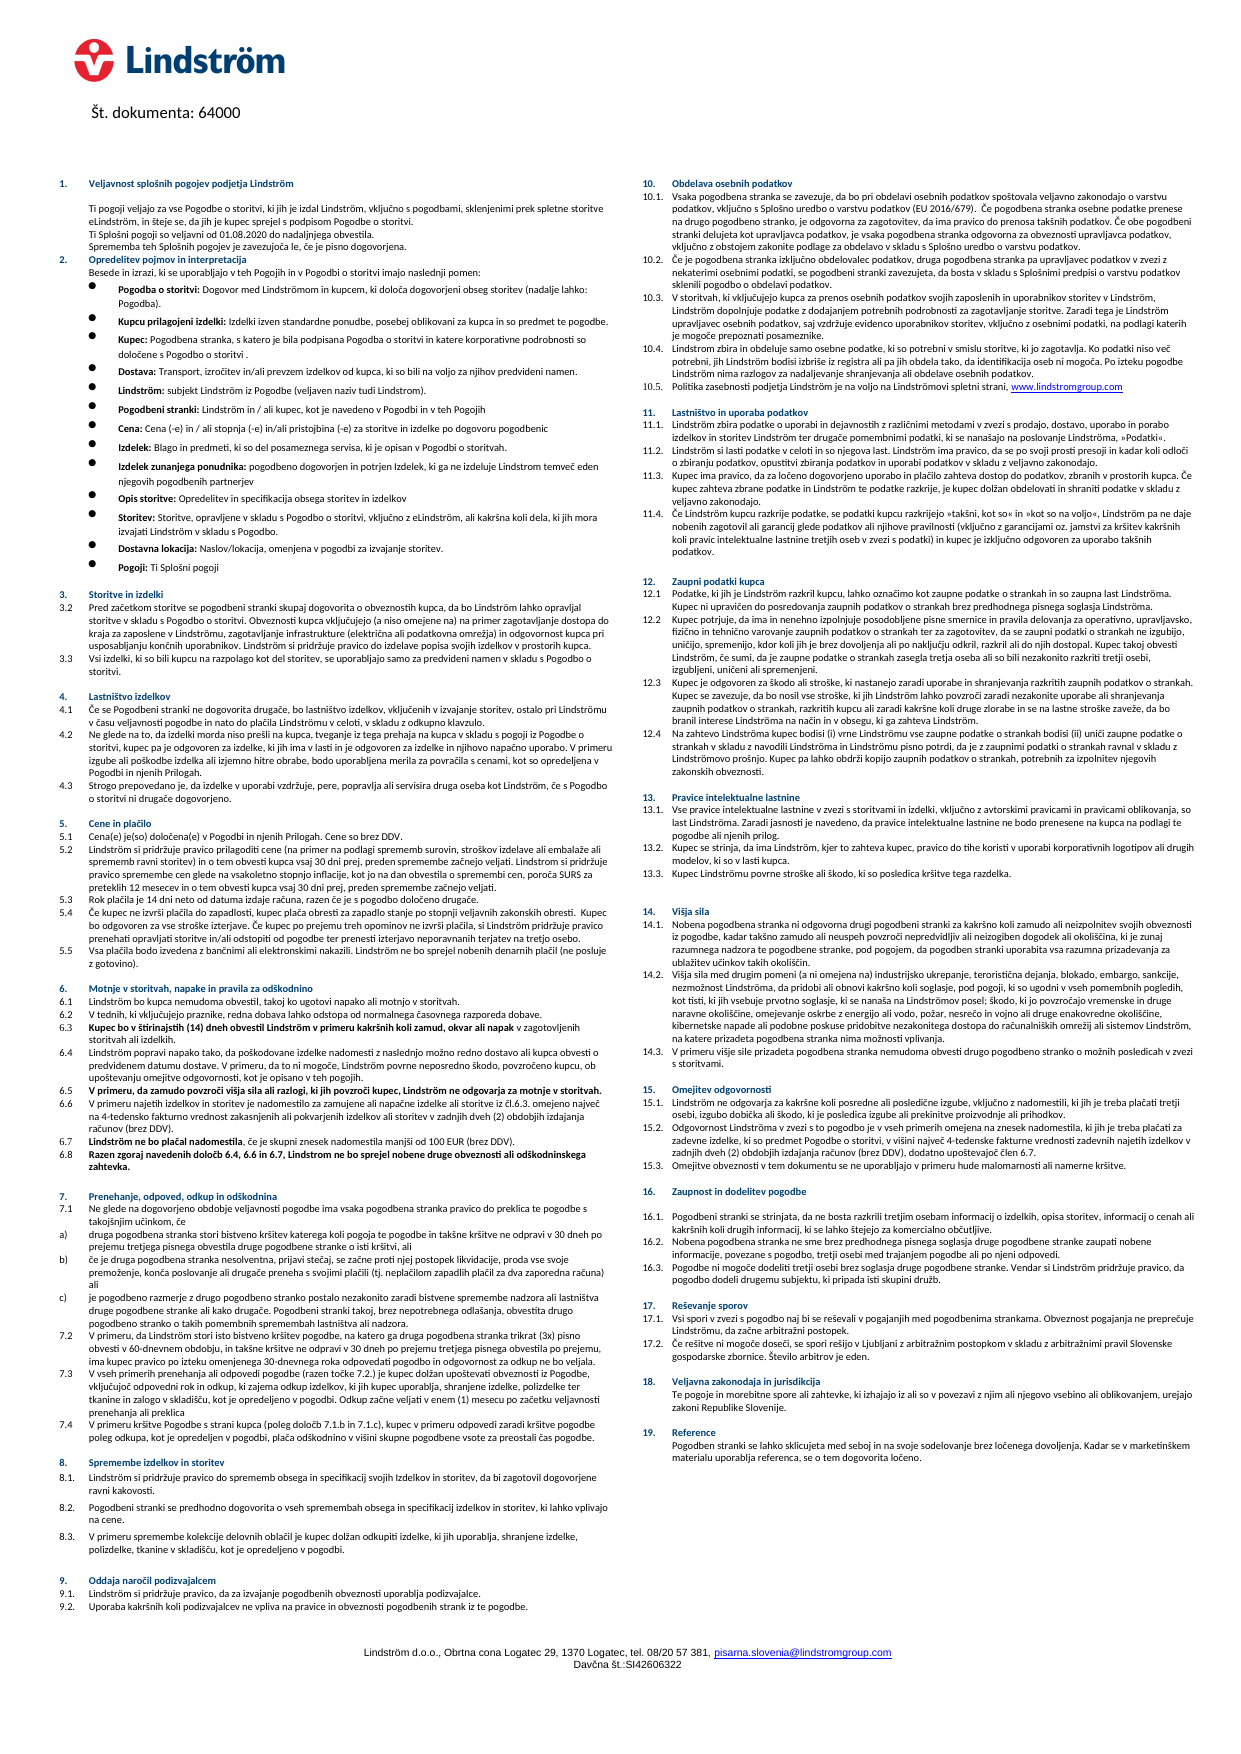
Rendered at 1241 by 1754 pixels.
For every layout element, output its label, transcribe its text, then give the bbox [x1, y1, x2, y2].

text 5.1 Cena(e) je(so) določena(e) v Pogodbi in njenih Prilogah. Cene so brez DDV. [59, 830, 613, 843]
list V tednih, ki vključujejo praznike, redna dobava lahko odstopa od normalnega časovnega razporeda dobave. [59, 1008, 613, 1021]
list Če rešitve ni mogoče doseči, se spori rešijo v Ljubljani z arbitražnim postopkom v skladu z arbitražnimi pravil Slovenske gospodarske zbornice. Število arbitrov je eden. [642, 1337, 1196, 1363]
list V vseh primerih prenehanja ali odpovedi pogodbe (razen točke 7.2.) je kupec dolžan upoštevati obveznosti iz Pogodbe, vključujoč odpovedni rok in odkup, ki zajema odkup izdelkov, ki jih kupec uporablja, shranjene izdelke, polizdelke ter tkanine in zalogo v skladišču, kot je opredeljeno v pogodbi. Odkup začne veljati v enem (1) mesecu po začetku veljavnosti prenehanja ali preklica [59, 1368, 613, 1419]
text 4.2 Ne glede na to, da izdelki morda niso prešli na kupca, tveganje iz tega prehaja na kupca v skladu s pogoji iz Pogodbe o storitvi, kupec pa je odgovoren za izdelke, ki jih ima v lasti in je odgovoren za izdelke in njihovo napačno uporabo. V primeru izgube ali poškodbe izdelka ali izjemno hitre obrabe, bodo uporabljena merila za povračila s cenami, kot so opredeljena v Pogodbi in njenih Prilogah. [59, 729, 613, 779]
list Kupcu prilagojeni izdelki: Izdelki izven standardne ponudbe, posebej oblikovani za kupca in so predmet te pogodbe. [89, 311, 613, 329]
list V primeru, da zamudo povzroči višja sila ali razlogi, ki jih povzroči kupec, Lindström ne odgovarja za motnje v storitvah. [59, 1084, 613, 1097]
list Lindström si pridržuje pravico do sprememb obsega in specifikacij svojih Izdelkov in storitev, da bi zagotovil dogovorjene ravni kakovosti. [59, 1472, 613, 1497]
list Lindström bo kupca nemudoma obvestil, takoj ko ugotovi napako ali motnjo v storitvah. [59, 996, 613, 1008]
list Kupec Lindströmu povrne stroške ali škodo, ki so posledica kršitve tega razdelka. [642, 867, 1196, 880]
list Ne glede na dogovorjeno obdobje veljavnosti pogodbe ima vsaka pogodbena stranka pravico do preklica te pogodbe s takojšnjim učinkom, če [59, 1203, 613, 1228]
text 5.5 Vsa plačila bodo izvedena z bančnimi ali elektronskimi nakazili. Lindström ne bo sprejel nobenih denarnih plačil (ne posluje z gotovino). [59, 945, 613, 970]
list Cene in plačilo [59, 818, 613, 830]
list Kupec ima pravico, da za ločeno dogovorjeno uporabo in plačilo zahteva dostop do podatkov, zbranih v prostorih kupca. Če kupec zahteva zbrane podatke in Lindström te podatke razkrije, je kupec dolžan obdelovati in shraniti podatke v skladu z veljavno zakonodajo. [642, 469, 1196, 508]
list Opis storitve: Opredelitev in specifikacija obsega storitev in izdelkov [89, 488, 613, 507]
list če je druga pogodbena stranka nesolventna, prijavi stečaj, se začne proti njej postopek likvidacije, proda vse svoje premoženje, konča poslovanje ali drugače preneha s svojimi plačili (tj. neplačilom zapadlih plačil za dva zaporedna računa) ali [59, 1253, 613, 1292]
list Na zahtevo Lindströma kupec bodisi (i) vrne Lindströmu vse zaupne podatke o strankah bodisi (ii) uniči zaupne podatke o strankah v skladu z navodili Lindströma in Lindströmu pisno potrdi, da je z zaupnimi podatki o strankah ravnal v skladu z Lindströmovo prošnjo. Kupec pa lahko obdrži kopijo zaupnih podatkov o strankah, potrebnih za izpolnitev njegovih zakonskih obveznosti. [642, 727, 1196, 778]
list Politika zasebnosti podjetja Lindström je na voljo na Lindströmovi spletni strani, www.lindstromgroup.com [642, 381, 1196, 393]
list V primeru najetih izdelkov in storitev je nadomestilo za zamujene ali napačne izdelke ali storitve iz čl.6.3. omejeno največ na 4-tedensko fakturno vrednost zakasnjenih ali pokvarjenih izdelkov ali storitev v zadnjih dveh (2) obdobjih izdajanja računov (brez DDV). [59, 1097, 613, 1135]
list Veljavna zakonodaja in jurisdikcija [642, 1376, 1196, 1388]
text 5.4 Če kupec ne izvrši plačila do zapadlosti, kupec plača obresti za zapadlo stanje po stopnji veljavnih zakonskih obresti. Kupec bo odgovoren za vse stroške izterjave. Če kupec po prejemu treh opominov ne izvrši plačila, si Lindström pridržuje pravico prenehati opravljati storitve in/ali odstopiti od pogodbe ter prenesti izterjavo neporavnanih terjatev na tretjo osebo. [59, 907, 613, 945]
text Besede in izrazi, ki se uporabljajo v teh Pogojih in v Pogodbi o storitvi imajo naslednji pomen: [59, 266, 613, 279]
list Uporaba kakršnih koli podizvajalcev ne vpliva na pravice in obveznosti pogodbenih strank iz te pogodbe. [59, 1600, 613, 1613]
list Omejitev odgovornosti [642, 1083, 1196, 1096]
list Odgovornost Lindströma v zvezi s to pogodbo je v vseh primerih omejena na znesek nadomestila, ki jih je treba plačati za zadevne izdelke, ki so predmet Pogodbe o storitvi, v višini največ 4-tedenske fakturne vrednosti zadevnih najetih izdelkov v zadnjih dveh (2) obdobjih izdajanja računov (brez DDV), dodatno upoštevajoč člen 6.7. [642, 1121, 1196, 1159]
list Pogodba o storitvi: Dogovor med Lindströmom in kupcem, ki določa dogovorjeni obseg storitev (nadalje lahko: Pogodba). [89, 279, 613, 311]
list Lindström ne bo plačal nadomestila, če je skupni znesek nadomestila manjši od 100 EUR (brez DDV). [59, 1135, 613, 1148]
list Lindström si lasti podatke v celoti in so njegova last. Lindström ima pravico, da se po svoji prosti presoji in kadar koli odloči o zbiranju podatkov, opustitvi zbiranja podatkov in uporabi podatkov v skladu z veljavno zakonodajo. [642, 444, 1196, 469]
list je pogodbeno razmerje z drugo pogodbeno stranko postalo nezakonito zaradi bistvene spremembe nadzora ali lastništva druge pogodbene stranke ali kako drugače. Pogodbeni stranki takoj, brez nepotrebnega odlašanja, obvestita drugo pogodbeno stranko o takih pomembnih spremembah lastništva ali nadzora. [59, 1292, 613, 1330]
subtitle Spremembe izdelkov in storitev [59, 1457, 613, 1469]
list Lindström ne odgovarja za kakršne koli posredne ali posledične izgube, vključno z nadomestili, ki jih je treba plačati tretji osebi, izgubo dobička ali škodo, ki je posledica izgube ali prekinitve proizvodnje ali prihodkov. [642, 1096, 1196, 1121]
list Izdelek zunanjega ponudnika: pogodbeno dogovorjen in potrjen Izdelek, ki ga ne izdeluje Lindstrom temveč eden njegovih pogodbenih partnerjev [89, 456, 613, 488]
list V storitvah, ki vključujejo kupca za prenos osebnih podatkov svojih zaposlenih in uporabnikov storitev v Lindström, Lindström dopolnjuje podatke z dodajanjem potrebnih podrobnosti za zagotavljanje storitve. Zaradi tega je Lindström upravljavec osebnih podatkov, saj vzdržuje evidenco uporabnikov storitev, vključno z osebnimi podatki, na podlagi katerih je mogoče prepoznati posameznike. [642, 292, 1196, 342]
list Reševanje sporov [642, 1299, 1196, 1312]
list Kupec se strinja, da ima Lindström, kjer to zahteva kupec, pravico do tihe koristi v uporabi korporativnih logotipov ali drugih modelov, ki so v lasti kupca. [642, 842, 1196, 867]
list Vsaka pogodbena stranka se zavezuje, da bo pri obdelavi osebnih podatkov spoštovala veljavno zakonodajo o varstvu podatkov, vključno s Splošno uredbo o varstvu podatkov (EU 2016/679). Če pogodbena stranka osebne podatke prenese na drugo pogodbeno stranko, je odgovorna za zagotovitev, da ima pravico do prenosa takšnih podatkov. Če obe pogodbeni stranki delujeta kot upravljavca podatkov, je vsaka pogodbena stranka odgovorna za obveznosti upravljavca podatkov, vključno z obstojem zakonite podlage za obdelavo v skladu s Splošno uredbo o varstvu podatkov. [642, 190, 1196, 253]
list Dostavna lokacija: Naslov/lokacija, omenjena v pogodbi za izvajanje storitev. [89, 538, 613, 557]
list Lindström zbira podatke o uporabi in dejavnostih z različnimi metodami v zvezi s prodajo, dostavo, uporabo in porabo izdelkov in storitev Lindström ter drugače pomembnimi podatki, ki se nanašajo na poslovanje Lindströma, »Podatki«. [642, 419, 1196, 444]
list Pogodbe ni mogoče dodeliti tretji osebi brez soglasja druge pogodbene stranke. Vendar si Lindström pridržuje pravico, da pogodbo dodeli drugemu subjektu, ki pripada isti skupini družb. [642, 1261, 1196, 1287]
list V primeru, da Lindström stori isto bistveno kršitev pogodbe, na katero ga druga pogodbena stranka trikrat (3x) pisno obvesti v 60-dnevnem obdobju, in takšne kršitve ne odpravi v 30 dneh po prejemu tretjega pisnega obvestila po prejemu, ima kupec pravico po izteku omenjenega 30-dnevnega roka odpovedati pogodbo in odgovornost za odkup ne bo veljala. [59, 1330, 613, 1368]
list Dostava: Transport, izročitev in/ali prevzem izdelkov od kupca, ki so bili na voljo za njihov predvideni namen. [89, 361, 613, 380]
list Nobena pogodbena stranka ni odgovorna drugi pogodbeni stranki za kakršno koli zamudo ali neizpolnitev svojih obveznosti iz pogodbe, kadar takšno zamudo ali neuspeh povzroči nepredvidljiv ali neizogiben dogodek ali okoliščina, ki je zunaj razumnega nadzora te pogodbene stranke, pod pogojem, da pogodben stranki uporabita vsa razumna prizadevanja za ublažitev učinkov takih okoliščin. [642, 918, 1196, 969]
list Pravice intelektualne lastnine [642, 791, 1196, 804]
list Pogodbeni stranki se strinjata, da ne bosta razkrili tretjim osebam informacij o izdelkih, opisa storitev, informacij o cenah ali kakršnih koli drugih informacij, ki se lahko štejejo za komercialno občutljive. [642, 1210, 1196, 1236]
list Reference [642, 1426, 1196, 1439]
list Vse pravice intelektualne lastnine v zvezi s storitvami in izdelki, vključno z avtorskimi pravicami in pravicami oblikovanja, so last Lindströma. Zaradi jasnosti je navedeno, da pravice intelektualne lastnine ne bodo prenesene na kupca na podlagi te pogodbe ali njenih prilog. [642, 804, 1196, 842]
list Te pogoje in morebitne spore ali zahtevke, ki izhajajo iz ali so v povezavi z njim ali njegovo vsebino ali oblikovanjem, urejajo zakoni Republike Slovenije. [672, 1388, 1196, 1414]
text 3.2 Pred začetkom storitve se pogodbeni stranki skupaj dogovorita o obveznostih kupca, da bo Lindström lahko opravljal storitve v skladu s Pogodbo o storitvi. Obveznosti kupca vključujejo (a niso omejene na) na primer zagotavljanje dostopa do kraja za zaposlene v Lindströmu, zagotavljanje infrastrukture (električna ali podatkovna omrežja) in odgovornost kupca pri usposabljanju končnih uporabnikov. Lindström si pridržuje pravico do izdelave popisa svojih izdelkov v prostorih kupca. [59, 602, 613, 652]
text 4.3 Strogo prepovedano je, da izdelke v uporabi vzdržuje, pere, popravlja ali servisira druga oseba kot Lindström, če s Pogodbo o storitvi ni drugače dogovorjeno. [59, 779, 613, 805]
text Ti pogoji veljajo za vse Pogodbe o storitvi, ki jih je izdal Lindström, vključno s pogodbami, sklenjenimi prek spletne storitve eLindström, in šteje se, da jih je kupec sprejel s podpisom Pogodbe o storitvi. [89, 203, 613, 228]
text 4.1 Če se Pogodbeni stranki ne dogovorita drugače, bo lastništvo izdelkov, vključenih v izvajanje storitev, ostalo pri Lindströmu v času veljavnosti pogodbe in nato do plačila Lindströmu v celoti, v skladu z odkupno klavzulo. [59, 703, 613, 729]
subtitle Obdelava osebnih podatkov [642, 177, 1196, 190]
list Razen zgoraj navedenih določb 6.4, 6.6 in 6.7, Lindstrom ne bo sprejel nobene druge obveznosti ali odškodninskega zahtevka. [59, 1148, 613, 1173]
list Kupec bo v štirinajstih (14) dneh obvestil Lindström v primeru kakršnih koli zamud, okvar ali napak v zagotovljenih storitvah ali izdelkih. [59, 1021, 613, 1046]
list Storitev: Storitve, opravljene v skladu s Pogodbo o storitvi, vključno z eLindström, ali kakršna koli dela, ki jih mora izvajati Lindström v skladu s Pogodbo. [89, 507, 613, 538]
list Nobena pogodbena stranka ne sme brez predhodnega pisnega soglasja druge pogodbene stranke zaupati nobene informacije, povezane s pogodbo, tretji osebi med trajanjem pogodbe ali po njeni odpovedi. [642, 1236, 1196, 1261]
list Lindström: subjekt Lindström iz Pogodbe (veljaven naziv tudi Lindstrom). [89, 380, 613, 399]
list Kupec potrjuje, da ima in nenehno izpolnjuje posodobljene pisne smernice in pravila delovanja za operativno, upravljavsko, fizično in tehnično varovanje zaupnih podatkov o strankah ter za zagotovitev, da se zaupni podatki o strankah ne izgubijo, uničijo, spremenijo, kdor koli jih je brez dovoljenja ali po naključju odkril, razkril ali do njih dostopal. Kupec takoj obvesti Lindström, če sumi, da je zaupne podatke o strankah zasegla tretja oseba ali so bili nezakonito razkriti tretji osebi, izgubljeni, uničeni ali spremenjeni. [642, 613, 1196, 677]
list Cena: Cena (-e) in / ali stopnja (-e) in/ali pristojbina (-e) za storitve in izdelke po dogovoru pogodbenic [89, 418, 613, 437]
list Zaupnost in dodelitev pogodbe [642, 1185, 1196, 1198]
list Lastništvo in uporaba podatkov [642, 406, 1196, 419]
text Ti Splošni pogoji so veljavni od 01.08.2020 do nadaljnjega obvestila. [89, 228, 613, 241]
list Omejitve obveznosti v tem dokumentu se ne uporabljajo v primeru hude malomarnosti ali namerne kršitve. [642, 1159, 1196, 1172]
list Če Lindström kupcu razkrije podatke, se podatki kupcu razkrijejo »takšni, kot so« in »kot so na voljo«, Lindström pa ne daje nobenih zagotovil ali garancij glede podatkov ali njihove pravilnosti (vključno z garancijami oz. jamstvi za kršitev kakršnih koli pravic intelektualne lastnine tretjih oseb v zvezi s podatki) in kupec je izključno odgovoren za uporabo takšnih podatkov. [642, 508, 1196, 558]
list V primeru višje sile prizadeta pogodbena stranka nemudoma obvesti drugo pogodbeno stranko o možnih posledicah v zvezi s storitvami. [642, 1045, 1196, 1071]
list Pogodbeni stranki se predhodno dogovorita o vseh spremembah obsega in specifikacij izdelkov in storitev, ki lahko vplivajo na cene. [59, 1501, 613, 1527]
list Lindstrom zbira in obdeluje samo osebne podatke, ki so potrebni v smislu storitve, ki jo zagotavlja. Ko podatki niso več potrebni, jih Lindström bodisi izbriše iz registra ali pa jih obdela tako, da identifikacija oseb ni mogoča. Po izteku pogodbe Lindström nima razlogov za nadaljevanje shranjevanja ali obdelave osebnih podatkov. [642, 342, 1196, 381]
list Vsi spori v zvezi s pogodbo naj bi se reševali v pogajanjih med pogodbenima strankama. Obveznost pogajanja ne preprečuje Lindströmu, da začne arbitražni postopek. [642, 1312, 1196, 1337]
list Lindström si pridržuje pravico, da za izvajanje pogodbenih obveznosti uporablja podizvajalce. [59, 1587, 613, 1600]
list druga pogodbena stranka stori bistveno kršitev katerega koli pogoja te pogodbe in takšne kršitve ne odpravi v 30 dneh po prejemu tretjega pisnega obvestila druge pogodbene stranke o isti kršitvi, ali [59, 1228, 613, 1253]
picture [35, 18, 304, 104]
list Izdelek: Blago in predmeti, ki so del posameznega servisa, ki je opisan v Pogodbi o storitvah. [89, 437, 613, 456]
text 5.2 Lindström si pridržuje pravico prilagoditi cene (na primer na podlagi sprememb surovin, stroškov izdelave ali embalaže ali sprememb ravni storitev) in o tem obvesti kupca vsaj 30 dni prej, preden spremembe začnejo veljati. Lindstrom si pridržuje pravico spremembe cen glede na vsakoletno stopnjo inflacije, kot jo na dan obvestila o spremembi cen, poroča SURS za preteklih 12 mesecev in o tem obvesti kupca vsaj 30 dni prej, preden spremembe začnejo veljati. [59, 843, 613, 894]
list Kupec je odgovoren za škodo ali stroške, ki nastanejo zaradi uporabe in shranjevanja razkritih zaupnih podatkov o strankah. Kupec se zavezuje, da bo nosil vse stroške, ki jih Lindström lahko povzroči zaradi nezakonite uporabe ali shranjevanja zaupnih podatkov o strankah, razkritih kupcu ali zaradi kakršne koli druge zlorabe in se na lastne stroške zaveže, da bo branil interese Lindströma na način in v obsegu, ki ga zahteva Lindström. [642, 677, 1196, 727]
list V primeru kršitve Pogodbe s strani kupca (poleg določb 7.1.b in 7.1.c), kupec v primeru odpovedi zaradi kršitve pogodbe poleg odkupa, kot je opredeljen v pogodbi, plača odškodnino v višini skupne pogodbene vsote za preostali čas pogodbe. [59, 1419, 613, 1444]
list Lindström popravi napako tako, da poškodovane izdelke nadomesti z naslednjo možno redno dostavo ali kupca obvesti o predvidenem datumu dostave. V primeru, da to ni mogoče, Lindström povrne neposredno škodo, povzročeno kupcu, ob upoštevanju omejitve odgovornosti, kot je opisano v teh pogojih. [59, 1046, 613, 1084]
text 5.3 Rok plačila je 14 dni neto od datuma izdaje računa, razen če je s pogodbo določeno drugače. [59, 894, 613, 907]
list Pogoji: Ti Splošni pogoji [89, 557, 613, 576]
list Podatke, ki jih je Lindström razkril kupcu, lahko označimo kot zaupne podatke o strankah in so zaupna last Lindströma. Kupec ni upravičen do posredovanja zaupnih podatkov o strankah brez predhodnega pisnega soglasja Lindströma. [642, 588, 1196, 613]
list Motnje v storitvah, napake in pravila za odškodnino [59, 983, 613, 996]
list Storitve in izdelki [59, 589, 613, 602]
list Če je pogodbena stranka izključno obdelovalec podatkov, druga pogodbena stranka pa upravljavec podatkov v zvezi z nekaterimi osebnimi podatki, se pogodbeni stranki zavezujeta, da bosta v skladu s Splošnimi predpisi o varstvu podatkov sklenili pogodbo o obdelavi podatkov. [642, 253, 1196, 292]
list Veljavnost splošnih pogojev podjetja Lindström [59, 177, 613, 190]
text 3.3 Vsi izdelki, ki so bili kupcu na razpolago kot del storitev, se uporabljajo samo za predvideni namen v skladu s Pogodbo o storitvi. [59, 652, 613, 678]
list Višja sila [642, 905, 1196, 918]
list Pogodbeni stranki: Lindström in / ali kupec, kot je navedeno v Pogodbi in v teh Pogojih [89, 399, 613, 418]
text Sprememba teh Splošnih pogojev je zavezujoča le, če je pisno dogovorjena. [89, 241, 613, 253]
list Lastništvo izdelkov [59, 691, 613, 703]
list Zaupni podatki kupca [642, 558, 1196, 588]
list V primeru spremembe kolekcije delovnih oblačil je kupec dolžan odkupiti izdelke, ki jih uporablja, shranjene izdelke, polizdelke, tkanine v skladišču, kot je opredeljeno v pogodbi. [59, 1531, 613, 1556]
list Prenehanje, odpoved, odkup in odškodnina [59, 1173, 613, 1203]
list Oddaja naročil podizvajalcem [59, 1558, 613, 1587]
list Višja sila med drugim pomeni (a ni omejena na) industrijsko ukrepanje, teroristična dejanja, blokado, embargo, sankcije, nezmožnost Lindströma, da pridobi ali obnovi kakršno koli soglasje, pod pogoji, ki so ugodni v vseh pomembnih pogledih, kot tisti, ki jih vsebuje prvotno soglasje, ki se nanaša na Lindströmov posel; škodo, ki jo povzročajo vremenske in druge naravne okoliščine, omejevanje oskrbe z energijo ali vodo, požar, nesrečo in vojno ali druge enakovredne okoliščine, kibernetske napade ali podobne poskuse pridobitve nezakonitega dostopa do računalniških omrežij ali sistemov Lindström, na katere prizadeta pogodbena stranka nima možnosti vplivanja. [642, 969, 1196, 1045]
list Kupec: Pogodbena stranka, s katero je bila podpisana Pogodba o storitvi in katere korporativne podrobnosti so določene s Pogodbo o storitvi . [89, 329, 613, 361]
text Pogodben stranki se lahko sklicujeta med seboj in na svoje sodelovanje brez ločenega dovoljenja. Kadar se v marketinškem materialu uporablja referenca, se o tem dogovorita ločeno. [672, 1439, 1196, 1464]
list Opredelitev pojmov in interpretacija [59, 253, 613, 266]
